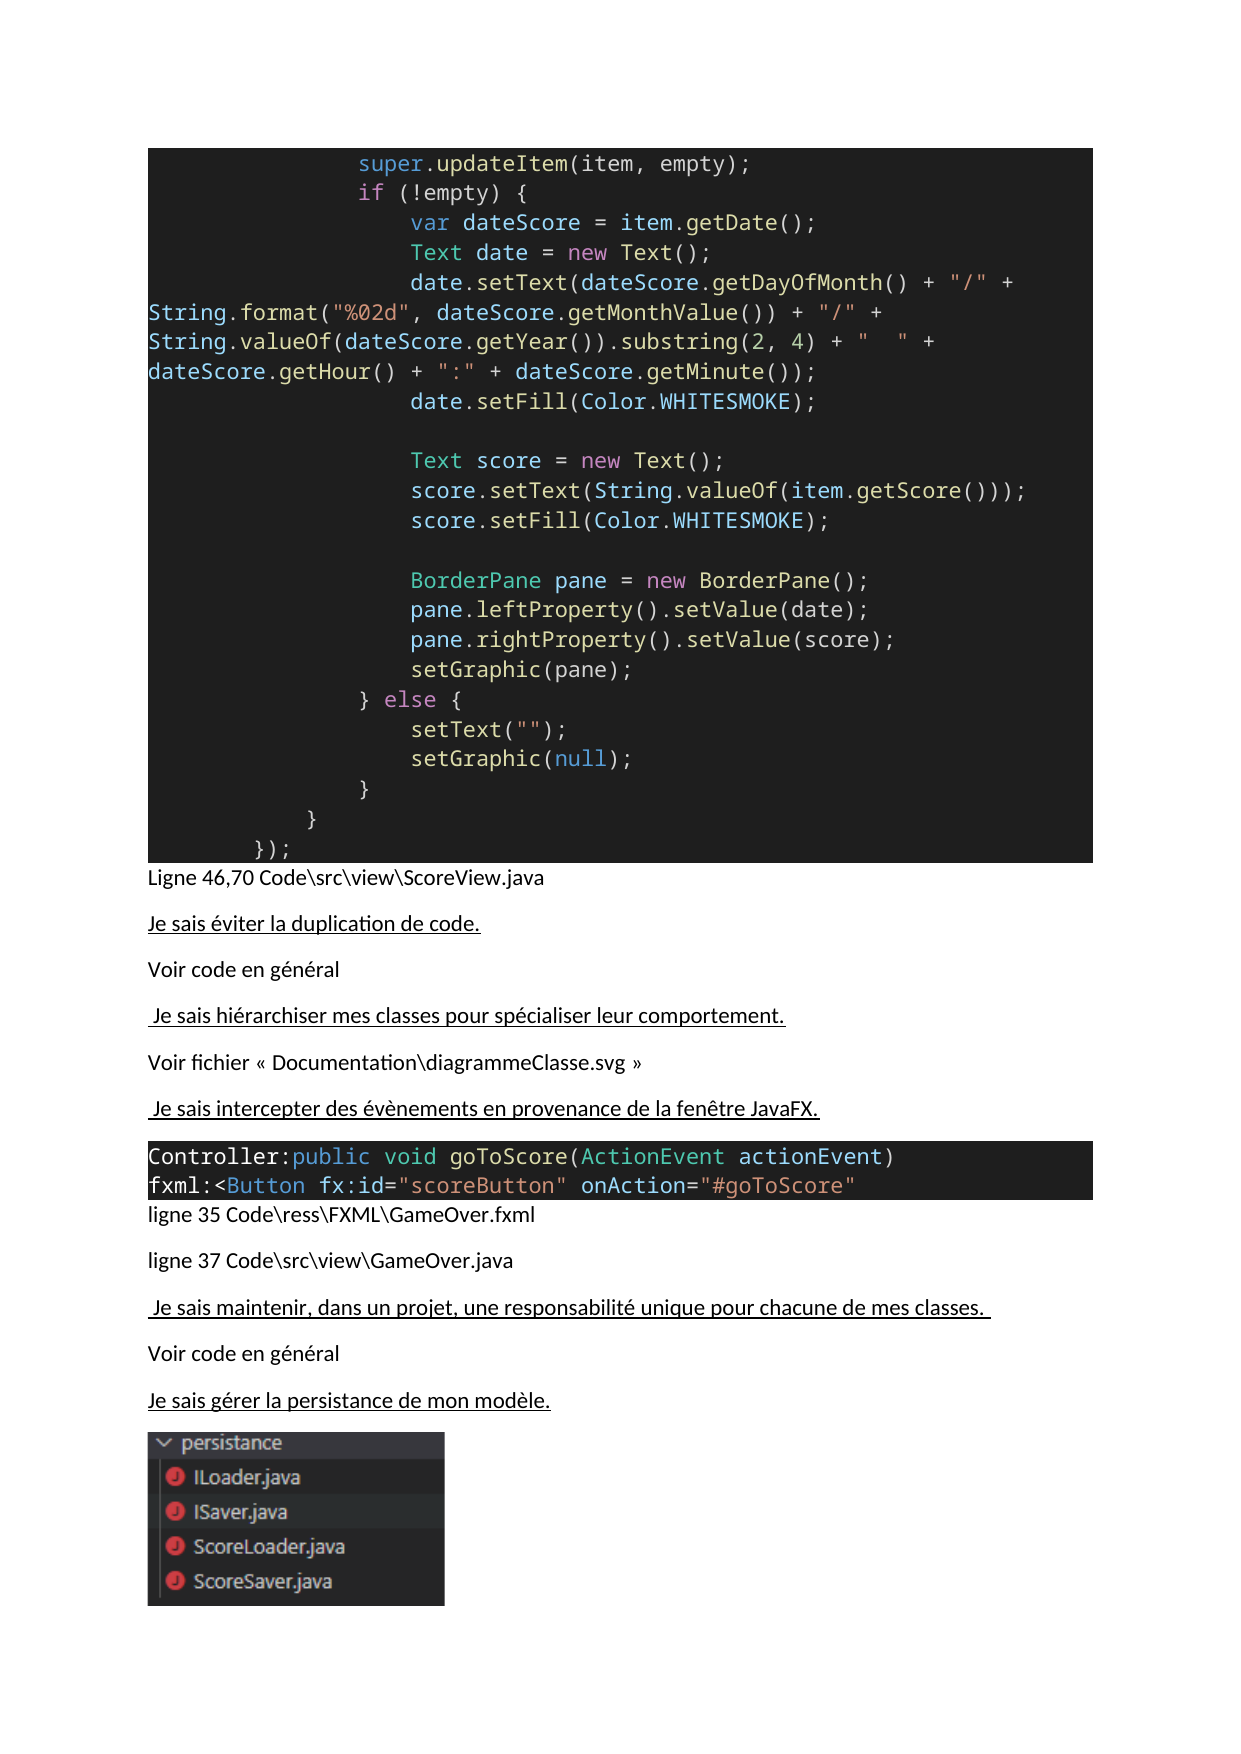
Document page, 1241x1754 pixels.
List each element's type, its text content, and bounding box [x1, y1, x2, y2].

text BorderPane pane = new BorderPane(); [148, 565, 1093, 594]
text Je sais éviter la duplication de code. [148, 909, 1093, 937]
text pane.rightProperty().setValue(score); [148, 624, 1093, 654]
text Voir fichier « Documentation\diagrammeClasse.svg » [148, 1048, 1093, 1076]
text Text score = new Text(); [148, 446, 1093, 475]
text } [148, 773, 1093, 803]
text setGraphic(pane); [148, 654, 1093, 684]
text pane.leftProperty().setValue(date); [148, 594, 1093, 624]
text } else { [148, 684, 1093, 714]
text } [148, 803, 1093, 833]
text date.setText(dateScore.getDayOfMonth() + "/" + String.format("%02d", dateScore.getMonthValue()) + "/" + String.valueOf(dateScore.getYear()).substring(2, 4) + " " + dateScore.getHour() + ":" + dateScore.getMinute()); [148, 267, 1093, 386]
text ligne 37 Code\src\view\GameOver.java [148, 1247, 1093, 1275]
text score.setFill(Color.WHITESMOKE); [148, 505, 1093, 535]
text Voir code en général [148, 955, 1093, 983]
text date.setFill(Color.WHITESMOKE); [148, 386, 1093, 416]
text Je sais gérer la persistance de mon modèle. [148, 1386, 1093, 1414]
text Controller:public void goToScore(ActionEvent actionEvent) [148, 1141, 1093, 1171]
text Voir code en général [148, 1339, 1093, 1367]
text var dateScore = item.getDate(); [148, 207, 1093, 237]
text score.setText(String.valueOf(item.getScore())); [148, 475, 1093, 505]
text Je sais intercepter des évènements en provenance de la fenêtre JavaFX. [148, 1094, 1093, 1122]
text Text date = new Text(); [148, 237, 1093, 267]
text if (!empty) { [148, 177, 1093, 207]
text setGraphic(null); [148, 743, 1093, 773]
text ligne 35 Code\ress\FXML\GameOver.fxml [148, 1200, 1093, 1228]
text Ligne 46,70 Code\src\view\ScoreView.java [148, 863, 1093, 891]
text Je sais hiérarchiser mes classes pour spécialiser leur comportement. [148, 1002, 1093, 1030]
text setText(""); [148, 714, 1093, 743]
text Je sais maintenir, dans un projet, une responsabilité unique pour chacune de mes classes. [148, 1293, 1093, 1321]
text fxml:<Button fx:id="scoreButton" onAction="#goToScore" [148, 1171, 1093, 1200]
text super.updateItem(item, empty); [148, 148, 1093, 177]
text }); [148, 833, 1093, 863]
